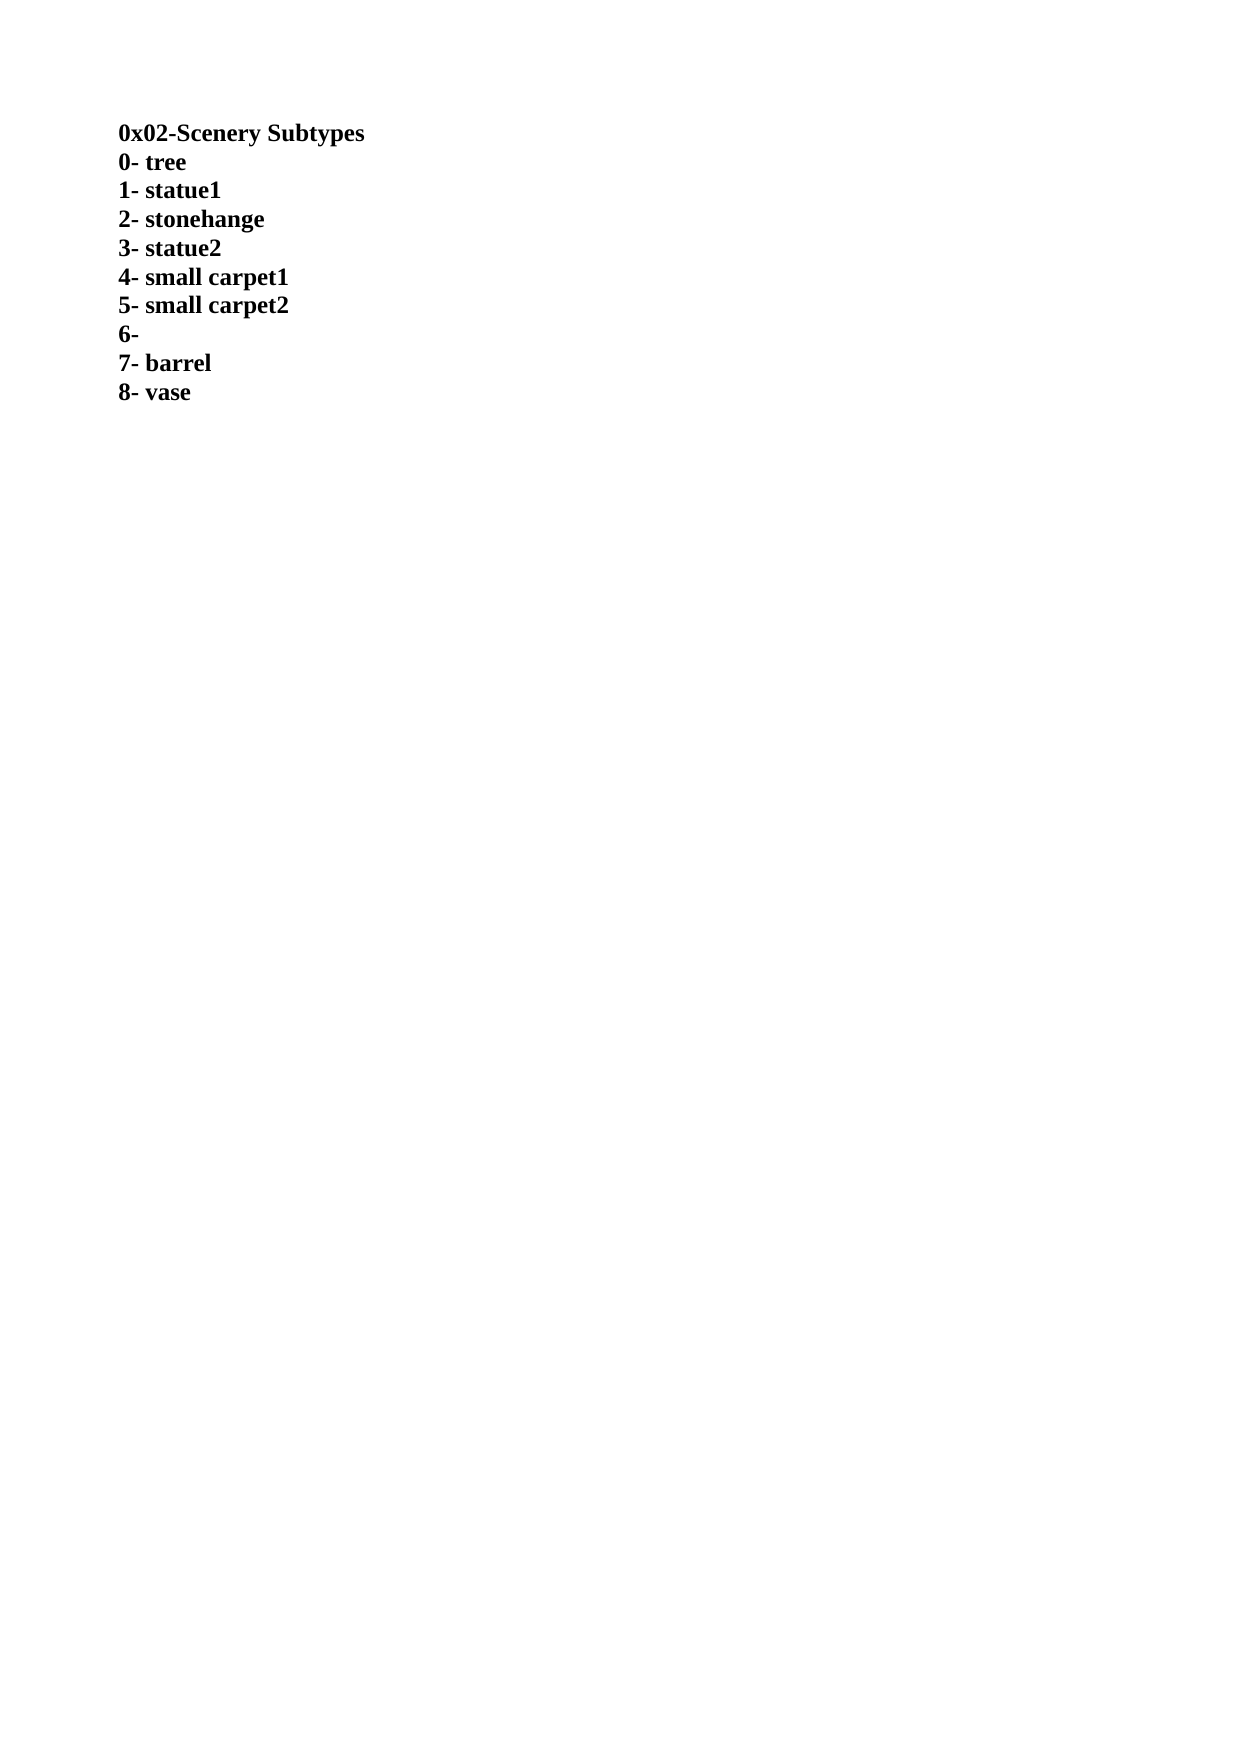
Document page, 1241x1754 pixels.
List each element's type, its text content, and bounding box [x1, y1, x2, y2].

text 0- tree [118, 147, 1122, 176]
text 7- barrel [118, 348, 1122, 377]
text 0x02-Scenery Subtypes [118, 118, 1122, 147]
text 4- small carpet1 [118, 262, 1122, 291]
text 3- statue2 [118, 233, 1122, 262]
text 8- vase [118, 377, 1122, 406]
text 5- small carpet2 [118, 291, 1122, 319]
text 2- stonehange [118, 204, 1122, 233]
text 1- statue1 [118, 176, 1122, 204]
text 6- [118, 319, 1122, 348]
